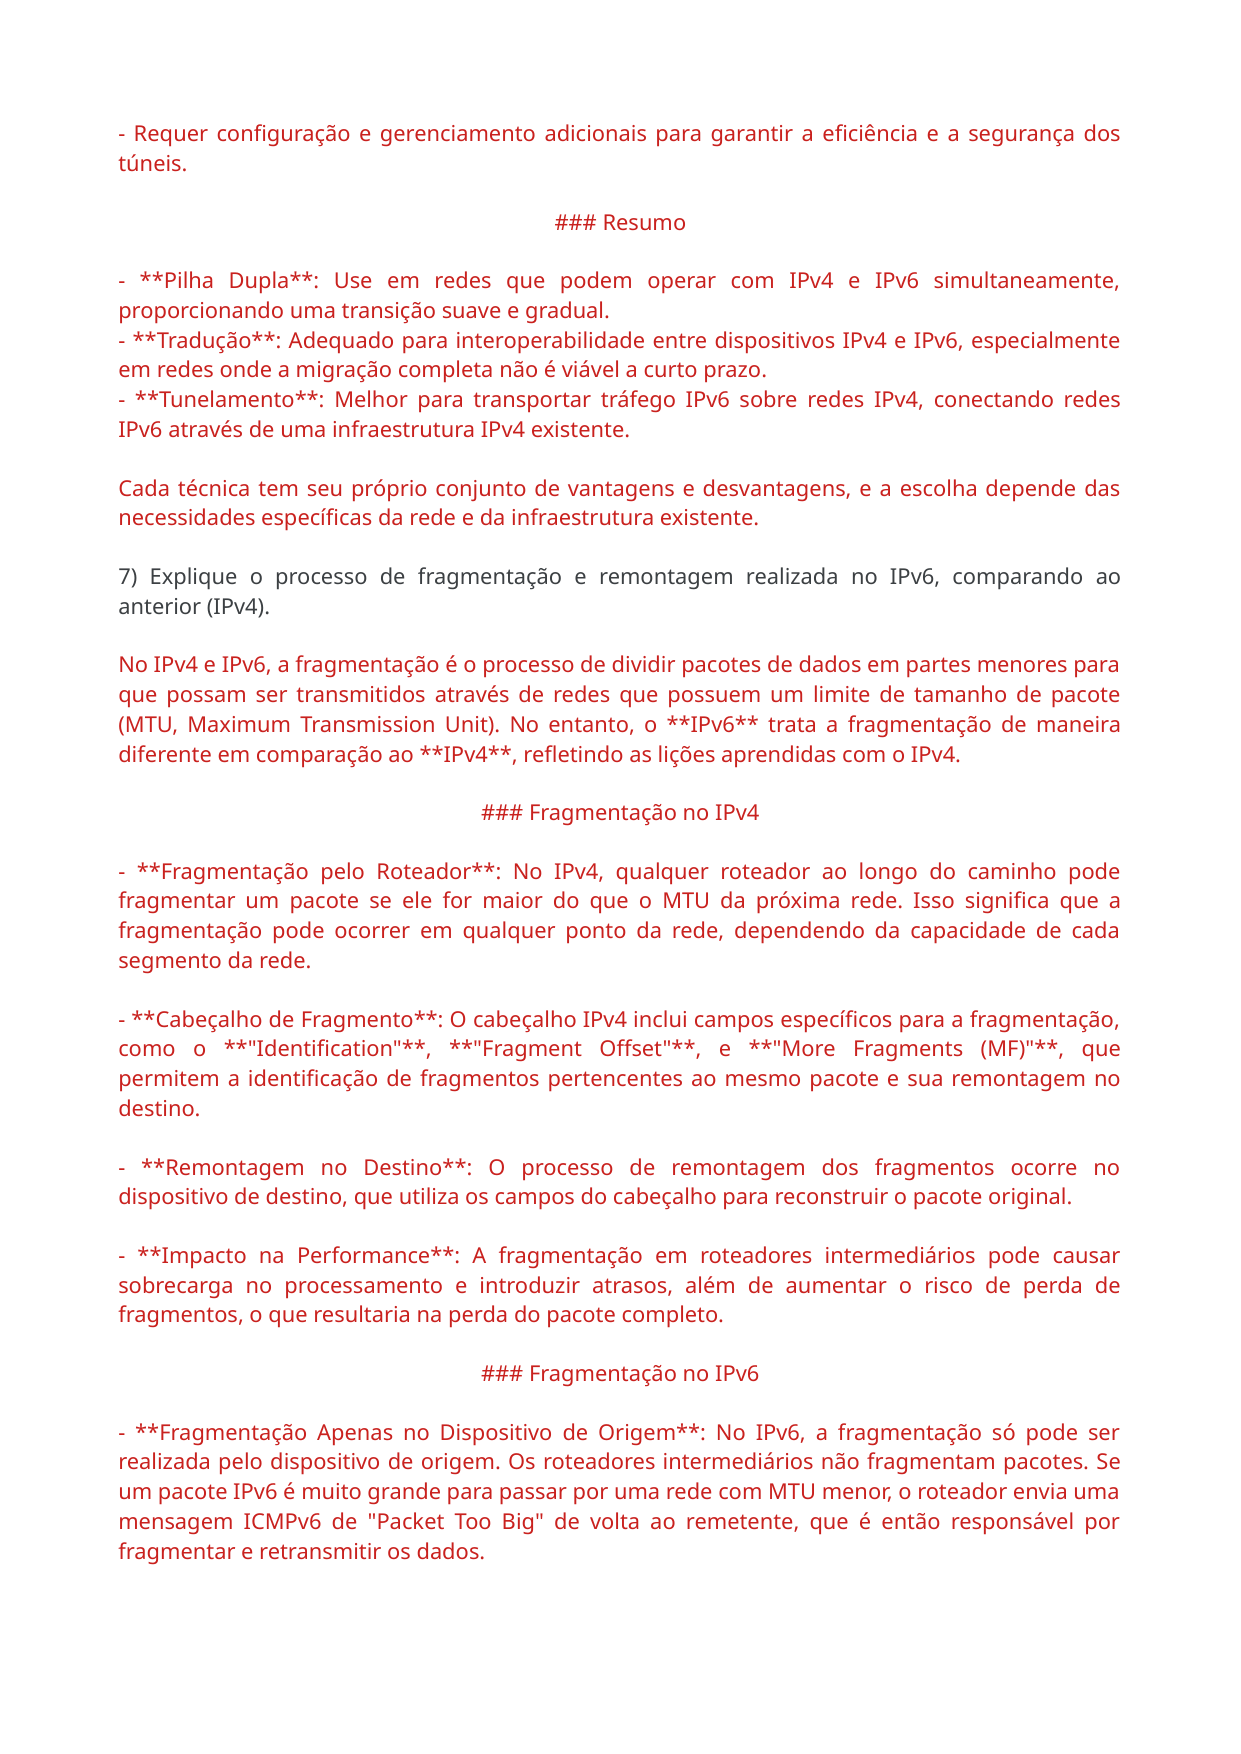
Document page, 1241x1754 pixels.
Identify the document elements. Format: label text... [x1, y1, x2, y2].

text - **Cabeçalho de Fragmento**: O cabeçalho IPv4 inclui campos específicos para a fragmentação, como o **"Identification"**, **"Fragment Offset"**, e **"More Fragments (MF)"**, que permitem a identificação de fragmentos pertencentes ao mesmo pacote e sua remontagem no destino. [118, 1003, 1122, 1123]
text - **Fragmentação Apenas no Dispositivo de Origem**: No IPv6, a fragmentação só pode ser realizada pelo dispositivo de origem. Os roteadores intermediários não fragmentam pacotes. Se um pacote IPv6 é muito grande para passar por uma rede com MTU menor, o roteador envia uma mensagem ICMPv6 de "Packet Too Big" de volta ao remetente, que é então responsável por fragmentar e retransmitir os dados. [118, 1416, 1122, 1565]
text - **Remontagem no Destino**: O processo de remontagem dos fragmentos ocorre no dispositivo de destino, que utiliza os campos do cabeçalho para reconstruir o pacote original. [118, 1151, 1122, 1211]
text ### Resumo [118, 206, 1122, 236]
text - Requer configuração e gerenciamento adicionais para garantir a eficiência e a segurança dos túneis. [118, 118, 1122, 178]
text - **Tradução**: Adequado para interoperabilidade entre dispositivos IPv4 e IPv6, especialmente em redes onde a migração completa não é viável a curto prazo. [118, 324, 1122, 384]
text 7) Explique o processo de fragmentação e remontagem realizada no IPv6, comparando ao anterior (IPv4). [118, 561, 1122, 620]
text - **Tunelamento**: Melhor para transportar tráfego IPv6 sobre redes IPv4, conectando redes IPv6 através de uma infraestrutura IPv4 existente. [118, 384, 1122, 444]
text - **Pilha Dupla**: Use em redes que podem operar com IPv4 e IPv6 simultaneamente, proporcionando uma transição suave e gradual. [118, 265, 1122, 324]
text ### Fragmentação no IPv4 [118, 797, 1122, 827]
text Cada técnica tem seu próprio conjunto de vantagens e desvantagens, e a escolha depende das necessidades específicas da rede e da infraestrutura existente. [118, 472, 1122, 532]
text - **Fragmentação pelo Roteador**: No IPv4, qualquer roteador ao longo do caminho pode fragmentar um pacote se ele for maior do que o MTU da próxima rede. Isso significa que a fragmentação pode ocorrer em qualquer ponto da rede, dependendo da capacidade de cada segmento da rede. [118, 856, 1122, 975]
text No IPv4 e IPv6, a fragmentação é o processo de dividir pacotes de dados em partes menores para que possam ser transmitidos através de redes que possuem um limite de tamanho de pacote (MTU, Maximum Transmission Unit). No entanto, o **IPv6** trata a fragmentação de maneira diferente em comparação ao **IPv4**, refletindo as lições aprendidas com o IPv4. [118, 649, 1122, 768]
text - **Impacto na Performance**: A fragmentação em roteadores intermediários pode causar sobrecarga no processamento e introduzir atrasos, além de aumentar o risco de perda de fragmentos, o que resultaria na perda do pacote completo. [118, 1240, 1122, 1329]
text ### Fragmentação no IPv6 [118, 1358, 1122, 1388]
